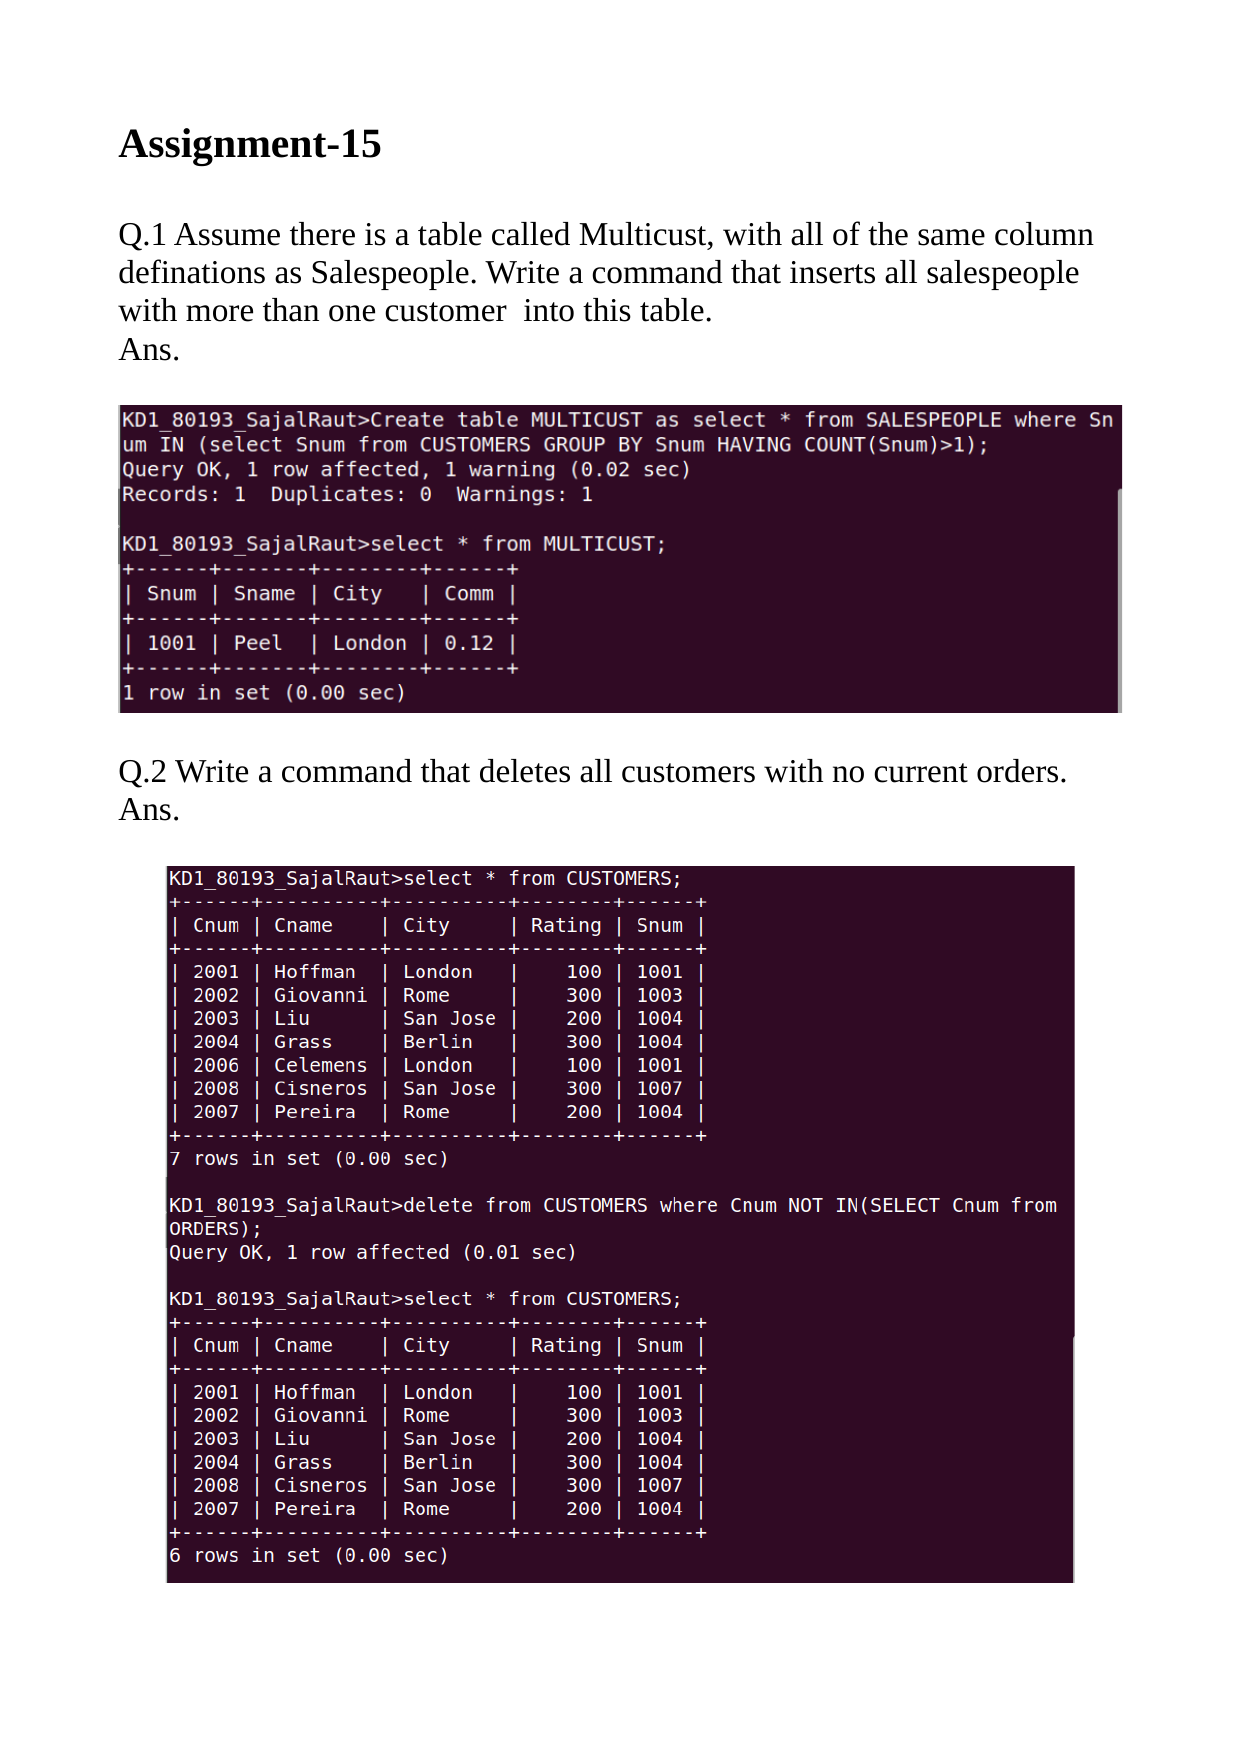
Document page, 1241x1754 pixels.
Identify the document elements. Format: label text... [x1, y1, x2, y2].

picture [118, 405, 1123, 713]
text Assignment-15 [118, 118, 1122, 166]
text Q.2 Write a command that deletes all customers with no current orders. [118, 751, 1122, 790]
picture [165, 866, 1075, 1583]
text Ans. [118, 329, 1122, 367]
text Q.1 Assume there is a table called Multicust, with all of the same column definations as Salespeople. Write a command that inserts all salespeople with more than one customer into this table. [118, 214, 1122, 329]
text Ans. [118, 790, 1122, 828]
